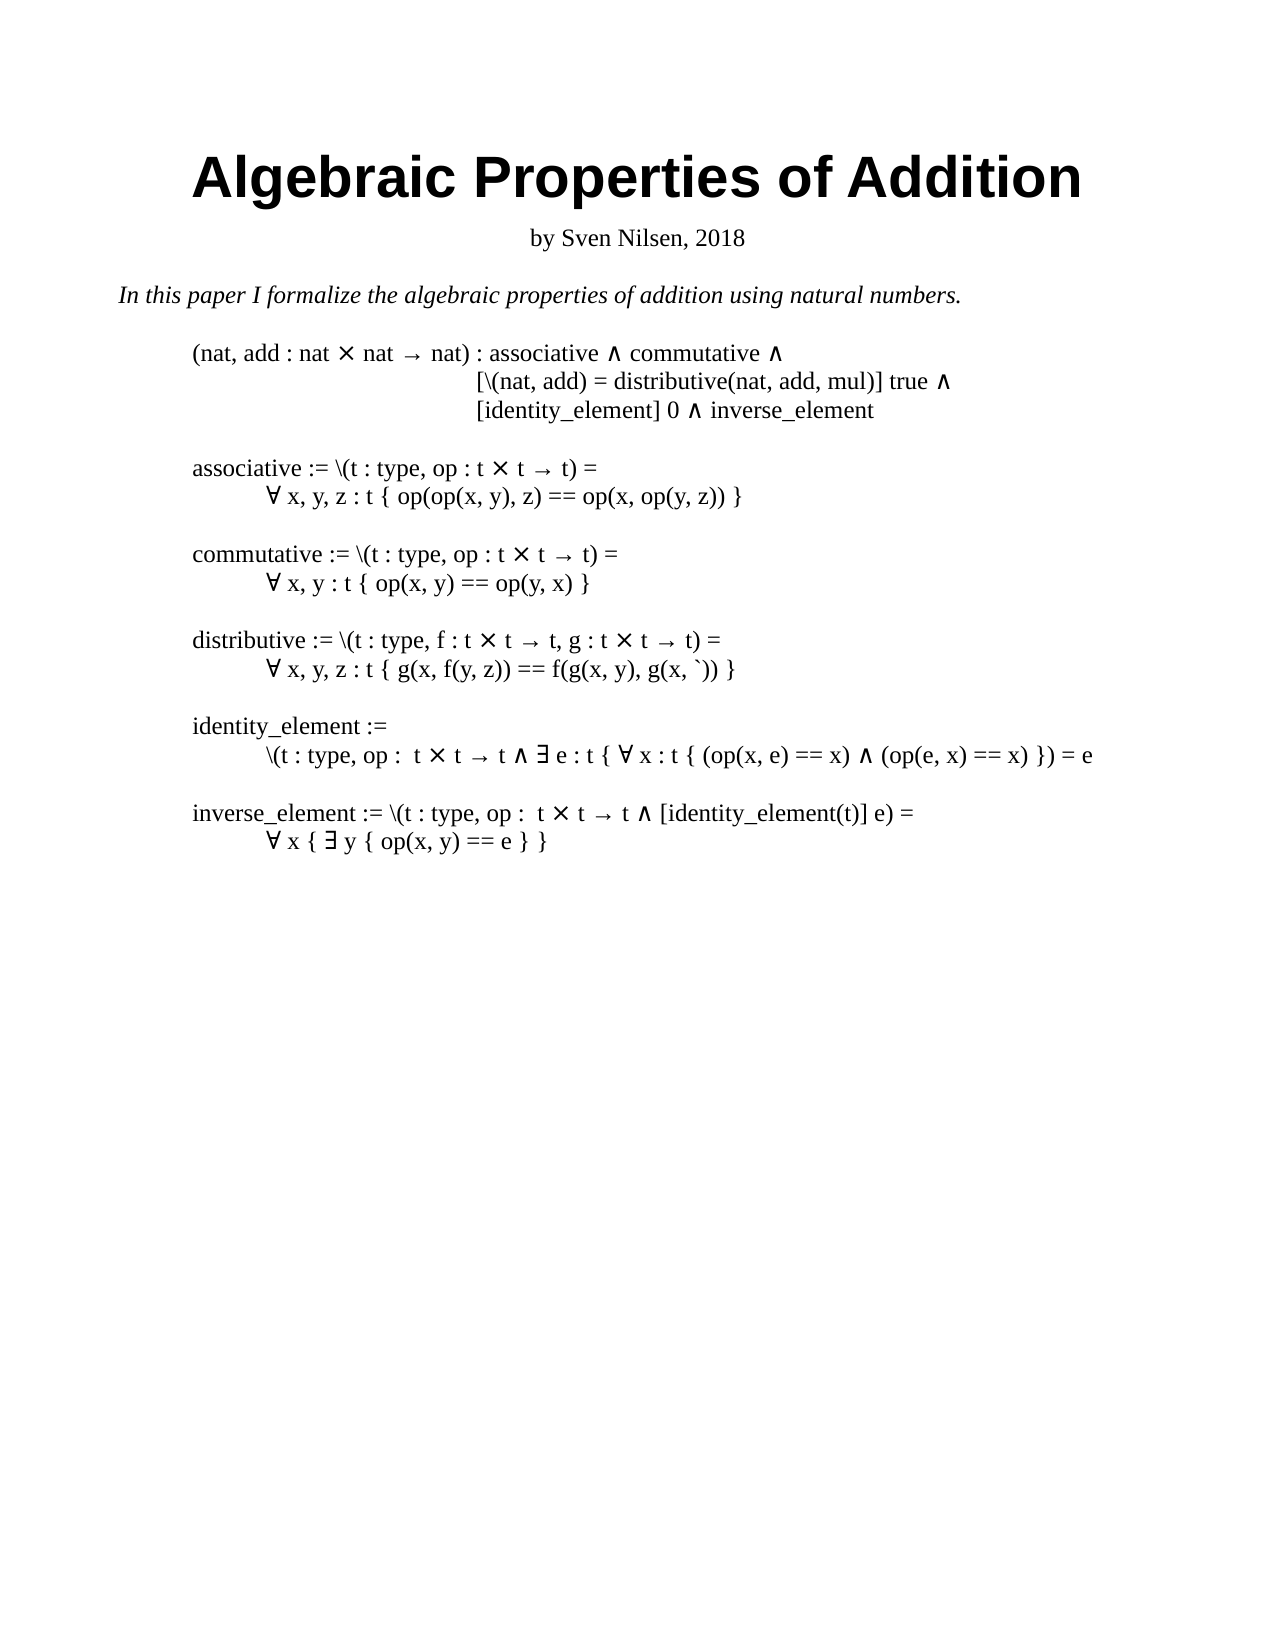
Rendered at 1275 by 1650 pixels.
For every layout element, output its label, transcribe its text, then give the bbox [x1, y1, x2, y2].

text ∀ x { ∃ y { op(x, y) == e } } [118, 826, 1157, 855]
text ∀ x, y : t { op(x, y) == op(y, x) } [118, 568, 1157, 596]
text identity_element := [118, 711, 1157, 740]
text (nat, add : nat ⨯ nat → nat) : associative ∧ commutative ∧ [\(nat, add) = distributive(nat, add, mul)] true ∧ [118, 338, 1157, 395]
text [identity_element] 0 ∧ inverse_element [118, 395, 1157, 424]
text In this paper I formalize the algebraic properties of addition using natural numbers. [118, 280, 1157, 309]
text by Sven Nilsen, 2018 [118, 223, 1157, 251]
title Algebraic Properties of Addition [118, 143, 1157, 210]
text associative := \(t : type, op : t ⨯ t → t) = [118, 453, 1157, 481]
text ∀ x, y, z : t { g(x, f(y, z)) == f(g(x, y), g(x, `)) } [118, 654, 1157, 683]
text inverse_element := \(t : type, op : t ⨯ t → t ∧ [identity_element(t)] e) = [118, 798, 1157, 826]
text commutative := \(t : type, op : t ⨯ t → t) = [118, 539, 1157, 568]
text ∀ x, y, z : t { op(op(x, y), z) == op(x, op(y, z)) } [118, 481, 1157, 510]
text distributive := \(t : type, f : t ⨯ t → t, g : t ⨯ t → t) = [118, 625, 1157, 654]
text \(t : type, op : t ⨯ t → t ∧ ∃ e : t { ∀ x : t { (op(x, e) == x) ∧ (op(e, x) == x) }) = e [118, 740, 1157, 769]
